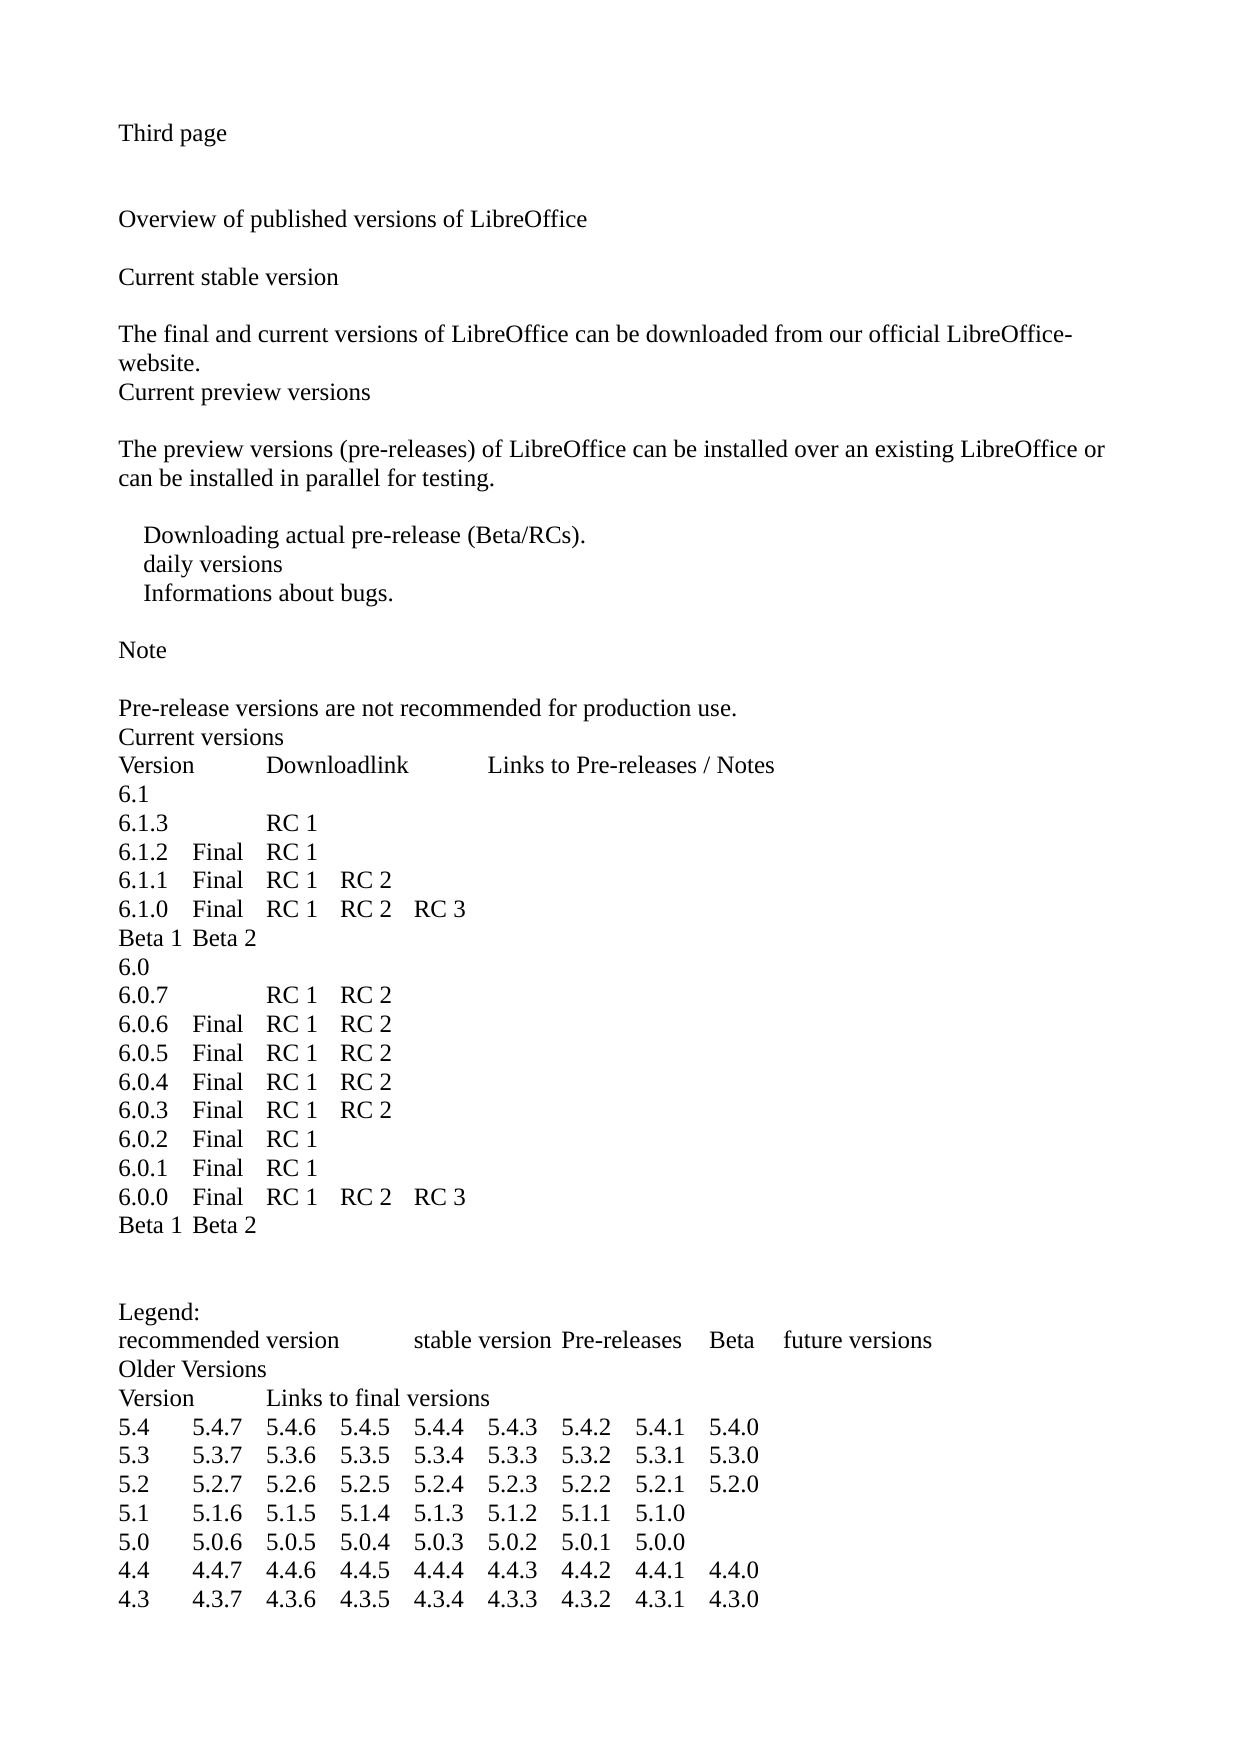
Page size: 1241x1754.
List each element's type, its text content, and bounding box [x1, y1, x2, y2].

text 6.1 [118, 779, 1122, 808]
text 6.1.2 Final RC 1 [118, 837, 1122, 866]
text Overview of published versions of LibreOffice [118, 204, 1122, 233]
text recommended version stable version Pre-releases Beta future versions [118, 1326, 1122, 1354]
text Note [118, 636, 1122, 664]
text 6.1.0 Final RC 1 RC 2 RC 3 [118, 894, 1122, 923]
text 5.3 5.3.7 5.3.6 5.3.5 5.3.4 5.3.3 5.3.2 5.3.1 5.3.0 [118, 1441, 1122, 1469]
text 4.3 4.3.7 4.3.6 4.3.5 4.3.4 4.3.3 4.3.2 4.3.1 4.3.0 [118, 1584, 1122, 1613]
text 4.4 4.4.7 4.4.6 4.4.5 4.4.4 4.4.3 4.4.2 4.4.1 4.4.0 [118, 1556, 1122, 1584]
text The preview versions (pre-releases) of LibreOffice can be installed over an existing LibreOffice or can be installed in parallel for testing. [118, 434, 1122, 492]
text Older Versions [118, 1354, 1122, 1383]
text 6.0.4 Final RC 1 RC 2 [118, 1067, 1122, 1096]
text 6.0.5 Final RC 1 RC 2 [118, 1038, 1122, 1067]
text 6.0.6 Final RC 1 RC 2 [118, 1009, 1122, 1038]
text Pre-release versions are not recommended for production use. [118, 693, 1122, 722]
text Beta 1 Beta 2 [118, 1211, 1122, 1239]
text Beta 1 Beta 2 [118, 923, 1122, 952]
text Current stable version [118, 262, 1122, 291]
text 6.0.1 Final RC 1 [118, 1153, 1122, 1182]
text 5.0 5.0.6 5.0.5 5.0.4 5.0.3 5.0.2 5.0.1 5.0.0 [118, 1527, 1122, 1556]
text 5.1 5.1.6 5.1.5 5.1.4 5.1.3 5.1.2 5.1.1 5.1.0 [118, 1498, 1122, 1527]
text Version Downloadlink Links to Pre-releases / Notes [118, 751, 1122, 779]
text Current preview versions [118, 377, 1122, 406]
text 6.0.0 Final RC 1 RC 2 RC 3 [118, 1182, 1122, 1211]
text Third page [118, 118, 1122, 147]
text 6.1.3 RC 1 [118, 808, 1122, 837]
text Version Links to final versions [118, 1383, 1122, 1412]
text 6.0.3 Final RC 1 RC 2 [118, 1096, 1122, 1124]
text daily versions [118, 549, 1122, 578]
text 5.4 5.4.7 5.4.6 5.4.5 5.4.4 5.4.3 5.4.2 5.4.1 5.4.0 [118, 1412, 1122, 1441]
text Informations about bugs. [118, 578, 1122, 607]
text Downloading actual pre-release (Beta/RCs). [118, 521, 1122, 549]
text 5.2 5.2.7 5.2.6 5.2.5 5.2.4 5.2.3 5.2.2 5.2.1 5.2.0 [118, 1469, 1122, 1498]
text Current versions [118, 722, 1122, 751]
text 6.0.7 RC 1 RC 2 [118, 981, 1122, 1009]
text 6.0.2 Final RC 1 [118, 1124, 1122, 1153]
text Legend: [118, 1297, 1122, 1326]
text The final and current versions of LibreOffice can be downloaded from our official LibreOffice-website. [118, 319, 1122, 377]
text 6.0 [118, 952, 1122, 981]
text 6.1.1 Final RC 1 RC 2 [118, 866, 1122, 894]
